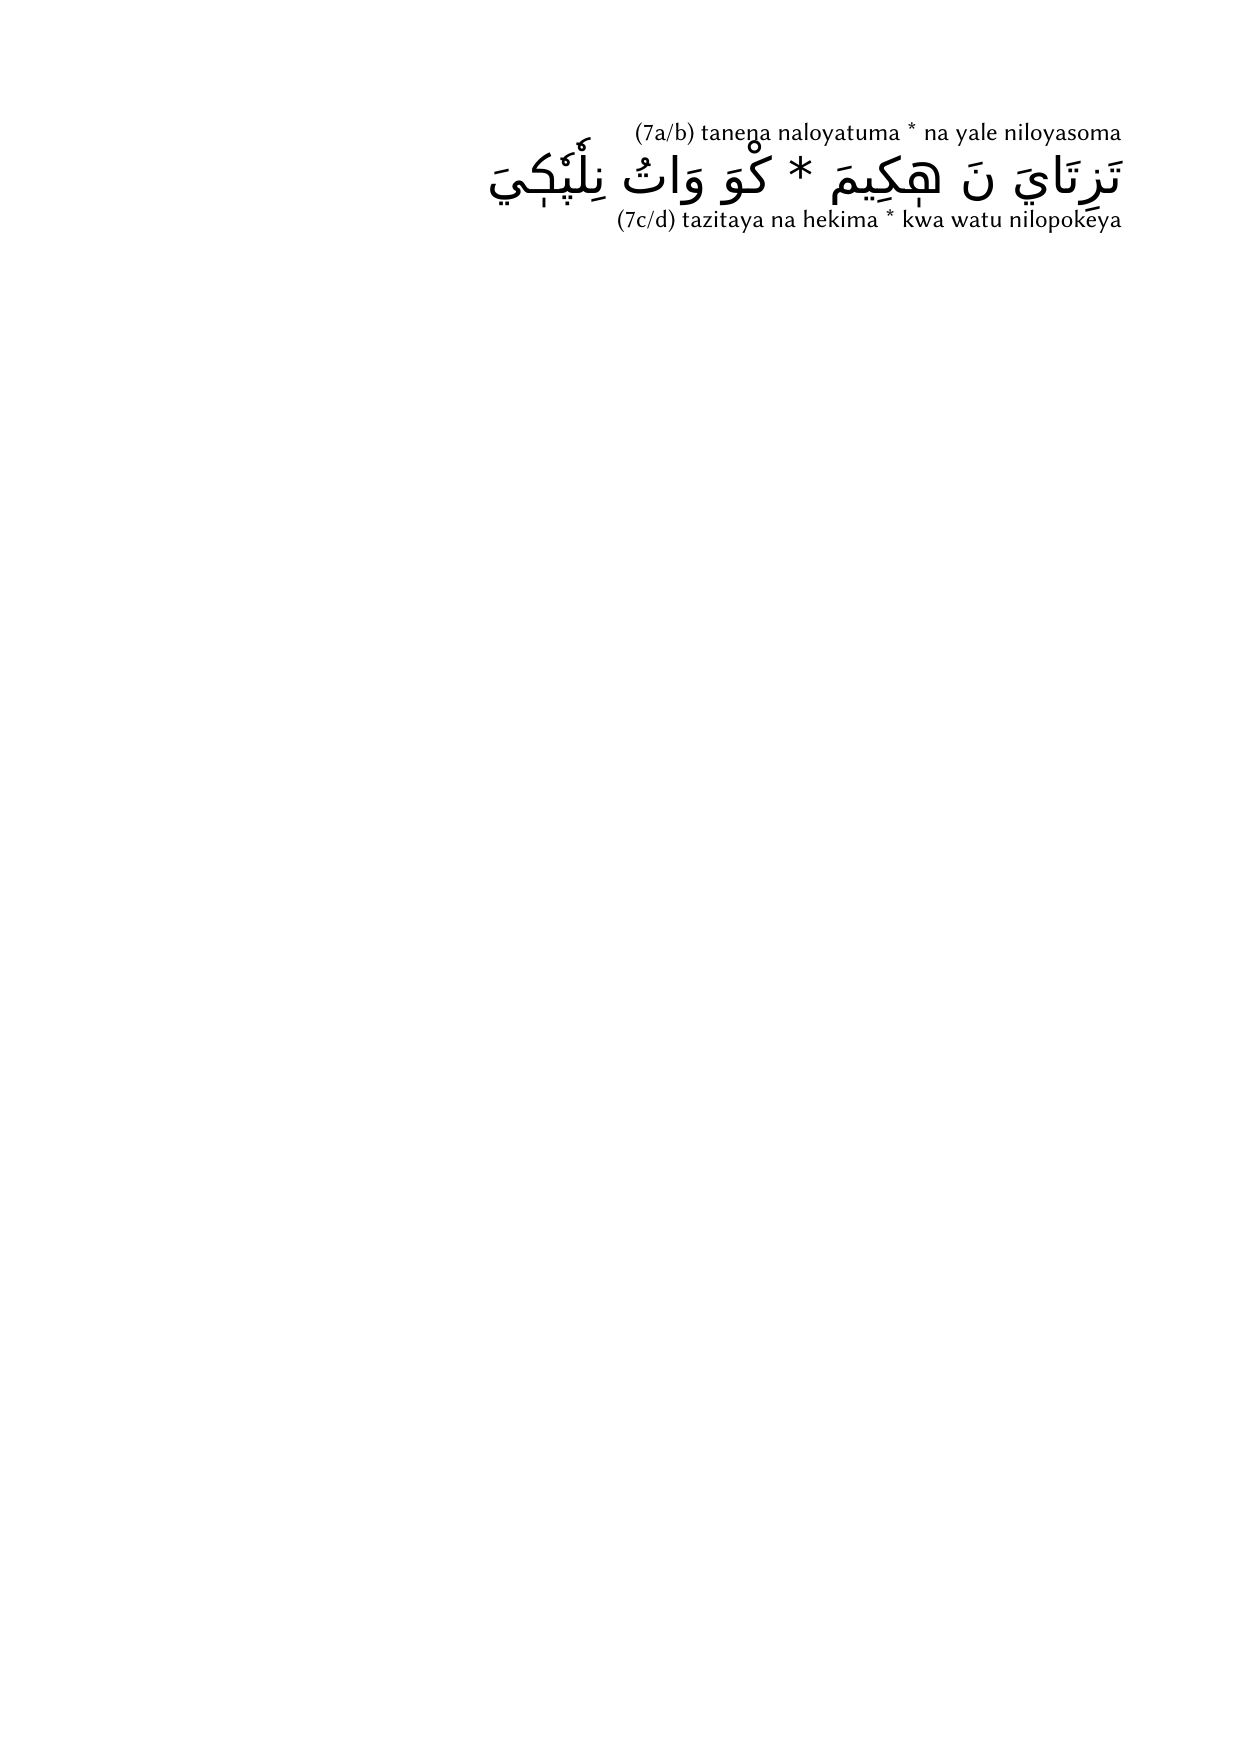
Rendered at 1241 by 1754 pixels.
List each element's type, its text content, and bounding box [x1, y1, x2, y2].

text تَزِتَايَ نَ هٖكِيمَ * كْوَ وَاتُ نِلٗپٗكٖيَ [118, 147, 1122, 205]
text (7a/b) tanena naloyatuma * na yale niloyasoma [118, 118, 1122, 147]
text (7c/d) tazitaya na hekima * kwa watu nilopokeya [118, 205, 1122, 233]
